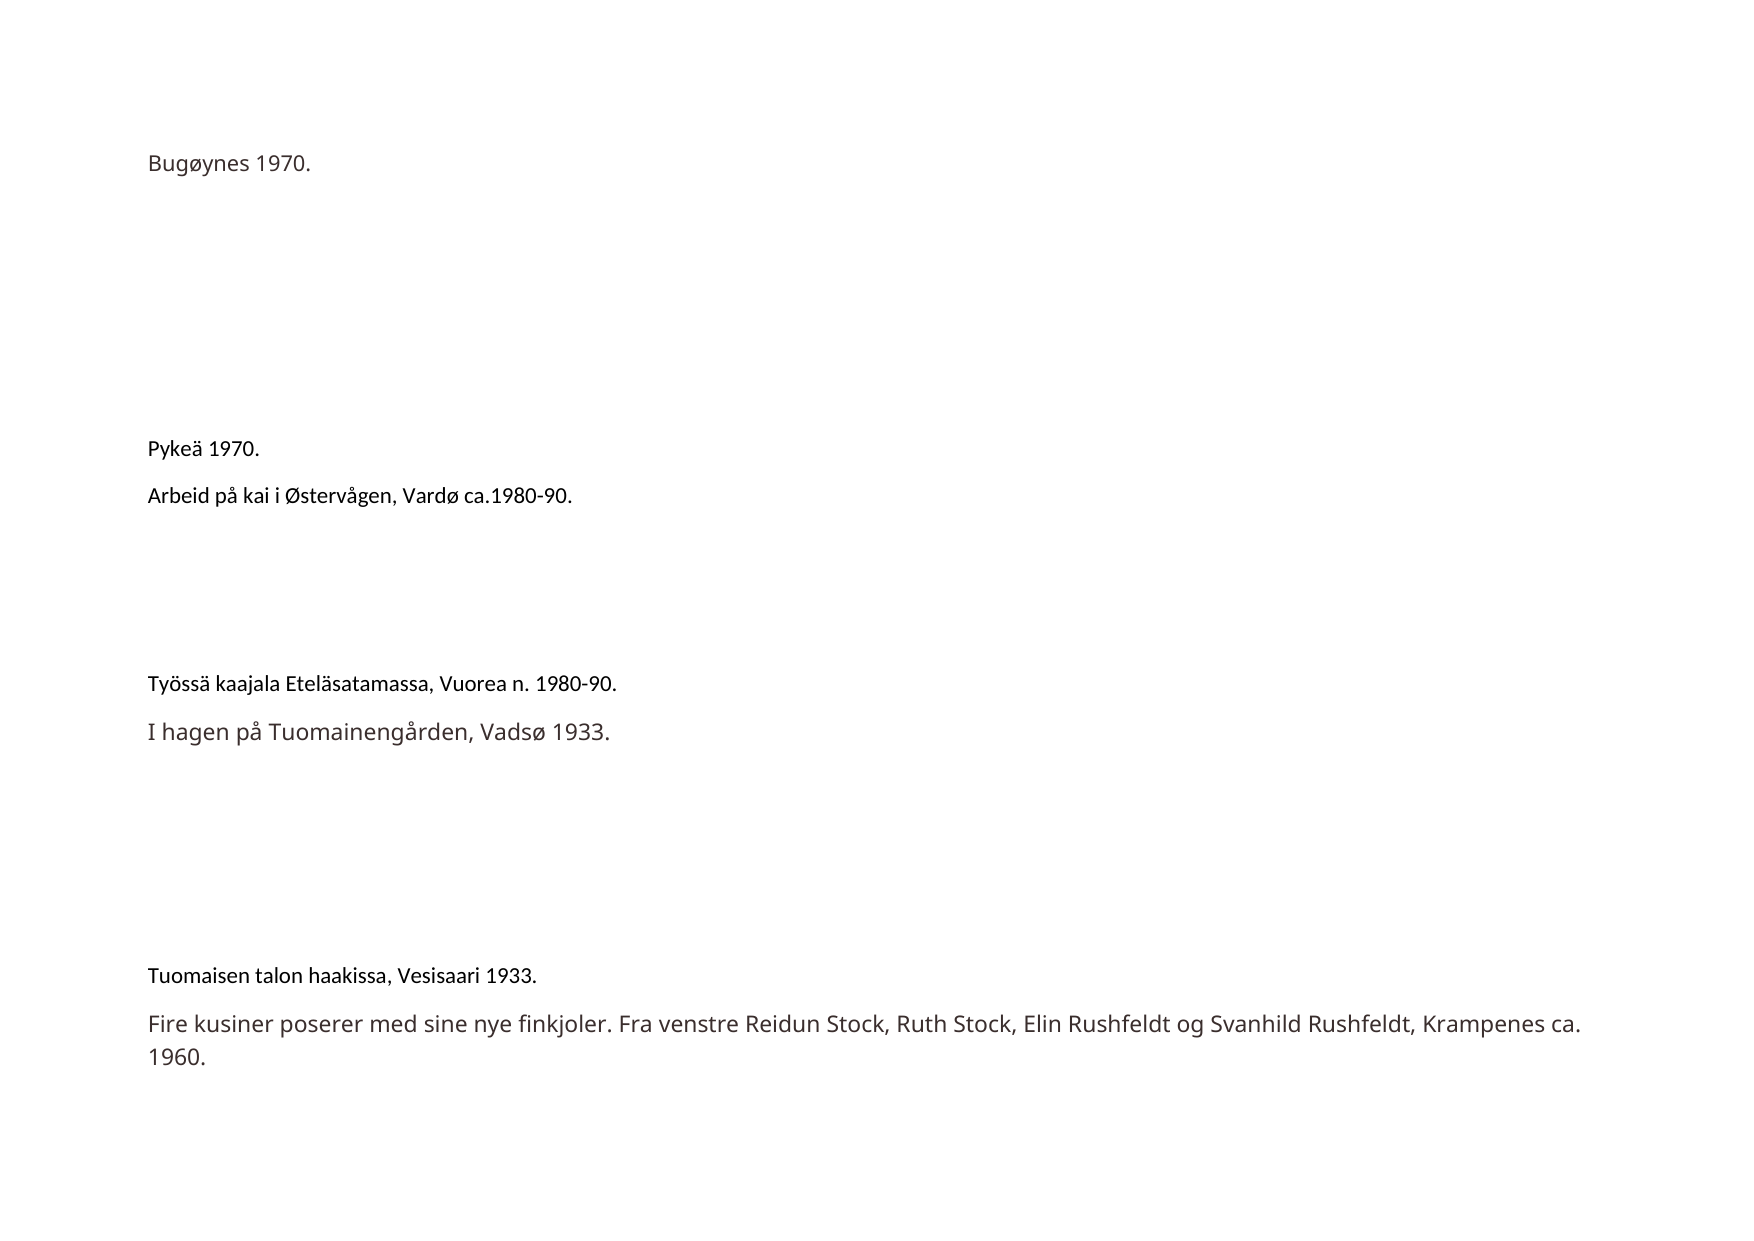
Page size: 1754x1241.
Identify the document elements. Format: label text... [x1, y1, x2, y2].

text Fire kusiner poserer med sine nye finkjoler. Fra venstre Reidun Stock, Ruth Stock, Elin Rushfeldt og Svanhild Rushfeldt, Krampenes ca. 1960. [148, 1008, 1606, 1073]
text Työssä kaajala Eteläsatamassa, Vuorea n. 1980-90. [148, 669, 1606, 697]
text Pykeä 1970. [148, 434, 1606, 462]
text Arbeid på kai i Østervågen, Vardø ca.1980-90. [148, 481, 1606, 509]
text Tuomaisen talon haakissa, Vesisaari 1933. [148, 961, 1606, 989]
text I hagen på Tuomainengården, Vadsø 1933. [148, 716, 1606, 747]
text Bugøynes 1970. [148, 148, 1606, 177]
